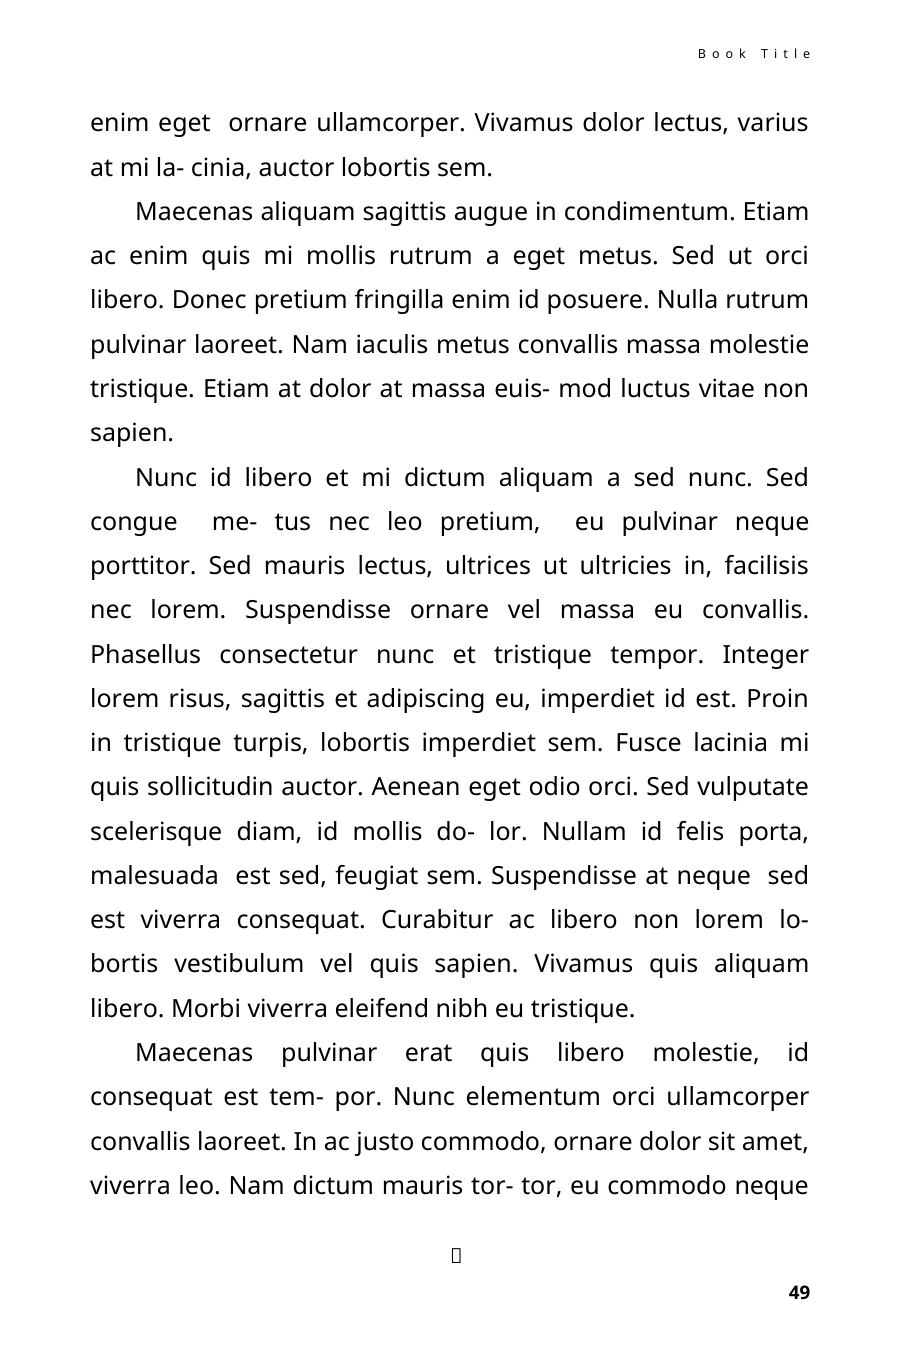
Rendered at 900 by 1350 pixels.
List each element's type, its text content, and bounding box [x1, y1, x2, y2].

text Maecenas pulvinar erat quis libero molestie, id consequat est tem- por. Nunc elementum orci ullamcorper convallis laoreet. In ac justo commodo, ornare dolor sit amet, viverra leo. Nam dictum mauris tor- tor, eu commodo neque [90, 1035, 810, 1202]
text Maecenas aliquam sagittis augue in condimentum. Etiam ac enim quis mi mollis rutrum a eget metus. Sed ut orci libero. Donec pretium fringilla enim id posuere. Nulla rutrum pulvinar laoreet. Nam iaculis metus convallis massa molestie tristique. Etiam at dolor at massa euis- mod luctus vitae non sapien. [90, 193, 810, 449]
text Nunc id libero et mi dictum aliquam a sed nunc. Sed congue me- tus nec leo pretium, eu pulvinar neque porttitor. Sed mauris lectus, ultrices ut ultricies in, facilisis nec lorem. Suspendisse ornare vel massa eu convallis. Phasellus consectetur nunc et tristique tempor. Integer lorem risus, sagittis et adipiscing eu, imperdiet id est. Proin in tristique turpis, lobortis imperdiet sem. Fusce lacinia mi quis sollicitudin auctor. Aenean eget odio orci. Sed vulputate scelerisque diam, id mollis do- lor. Nullam id felis porta, malesuada est sed, feugiat sem. Suspendisse at neque sed est viverra consequat. Curabitur ac libero non lorem lo- bortis vestibulum vel quis sapien. Vivamus quis aliquam libero. Morbi viverra eleifend nibh eu tristique. [90, 459, 810, 1024]
text enim eget ornare ullamcorper. Vivamus dolor lectus, varius at mi la- cinia, auctor lobortis sem. [90, 105, 810, 183]
